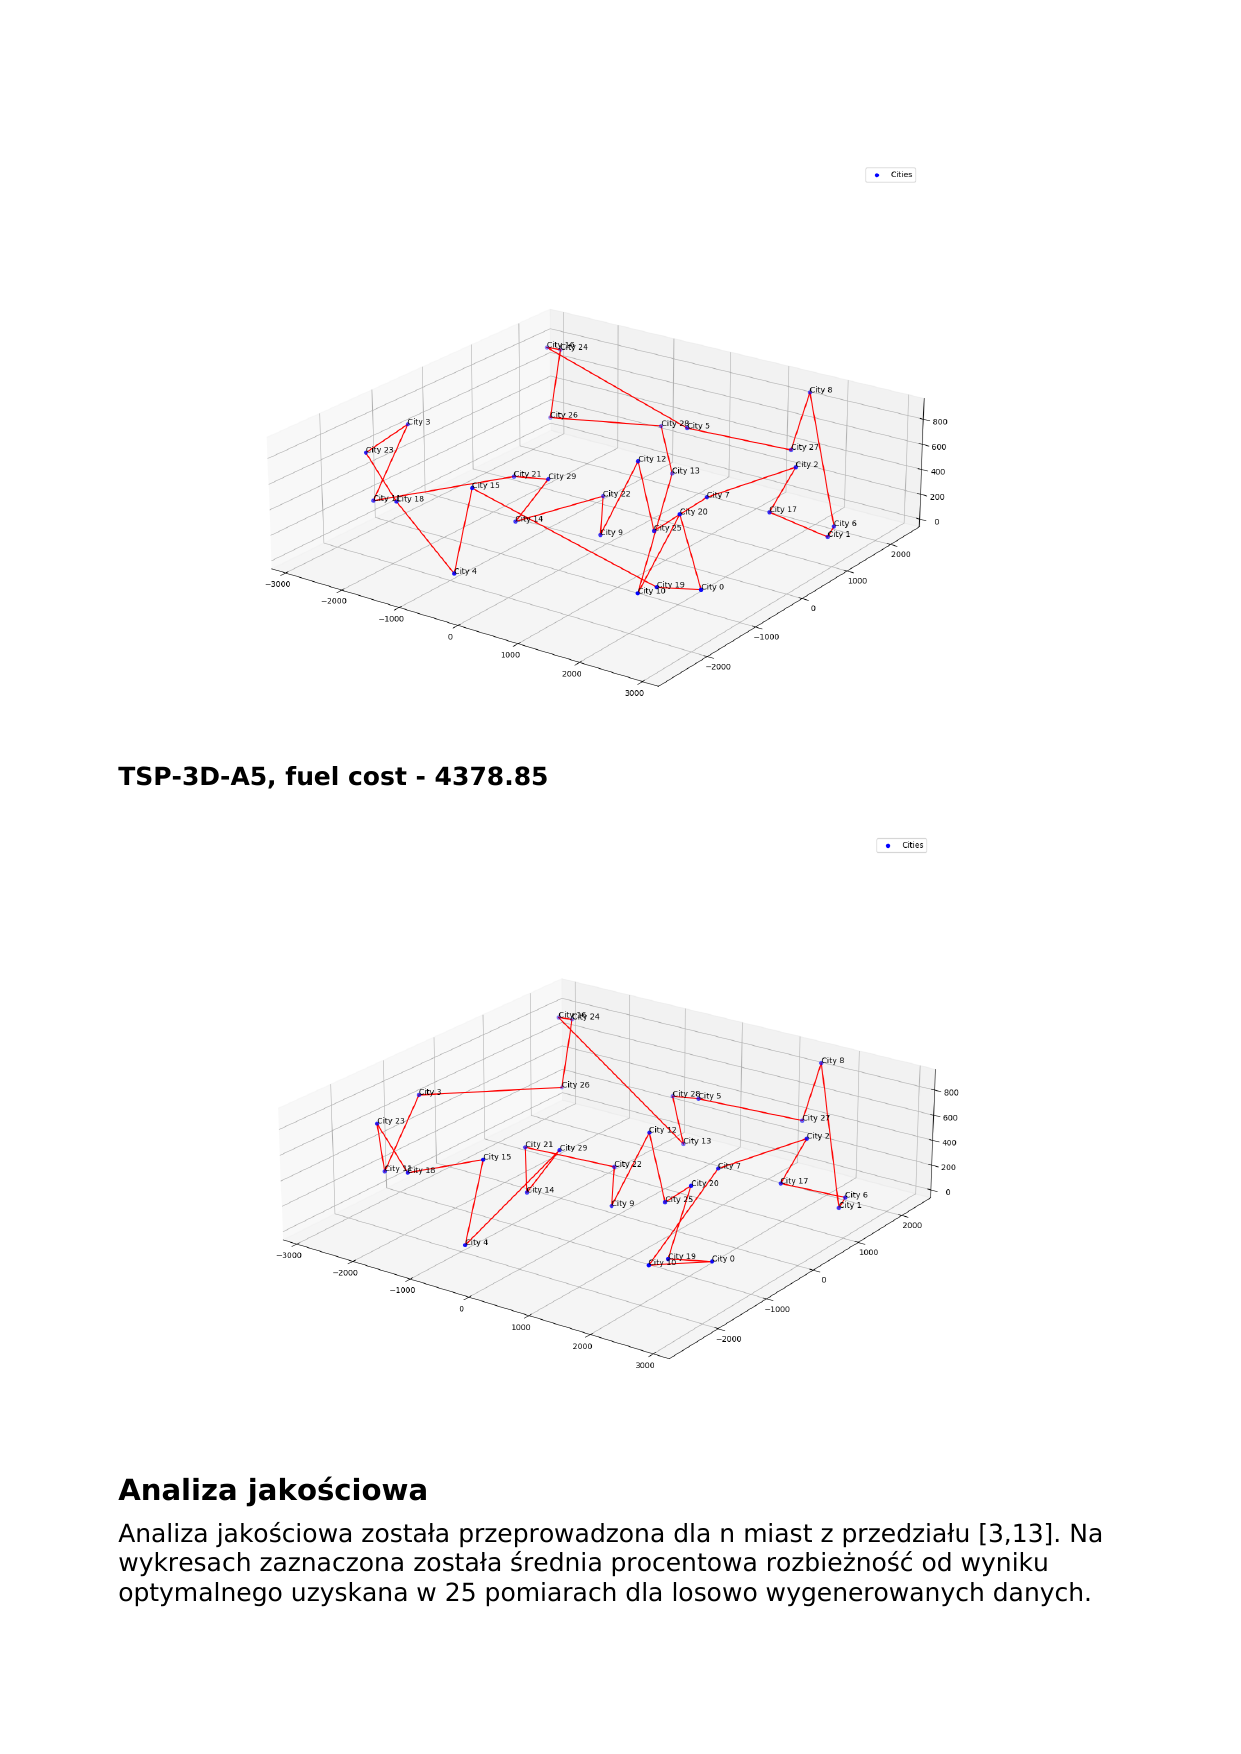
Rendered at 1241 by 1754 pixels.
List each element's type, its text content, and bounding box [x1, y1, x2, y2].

text TSP-3D-A5, fuel cost - 4378.85 [118, 762, 1122, 791]
subtitle Analiza jakościowa [118, 1473, 1122, 1507]
text Analiza jakościowa została przeprowadzona dla n miast z przedziału [3,13]. Na wykresach zaznaczona została średnia procentowa rozbieżność od wyniku optymalnego uzyskana w 25 pomiarach dla losowo wygenerowanych danych. [118, 1519, 1122, 1607]
picture [118, 118, 1056, 750]
picture [118, 803, 1056, 1436]
